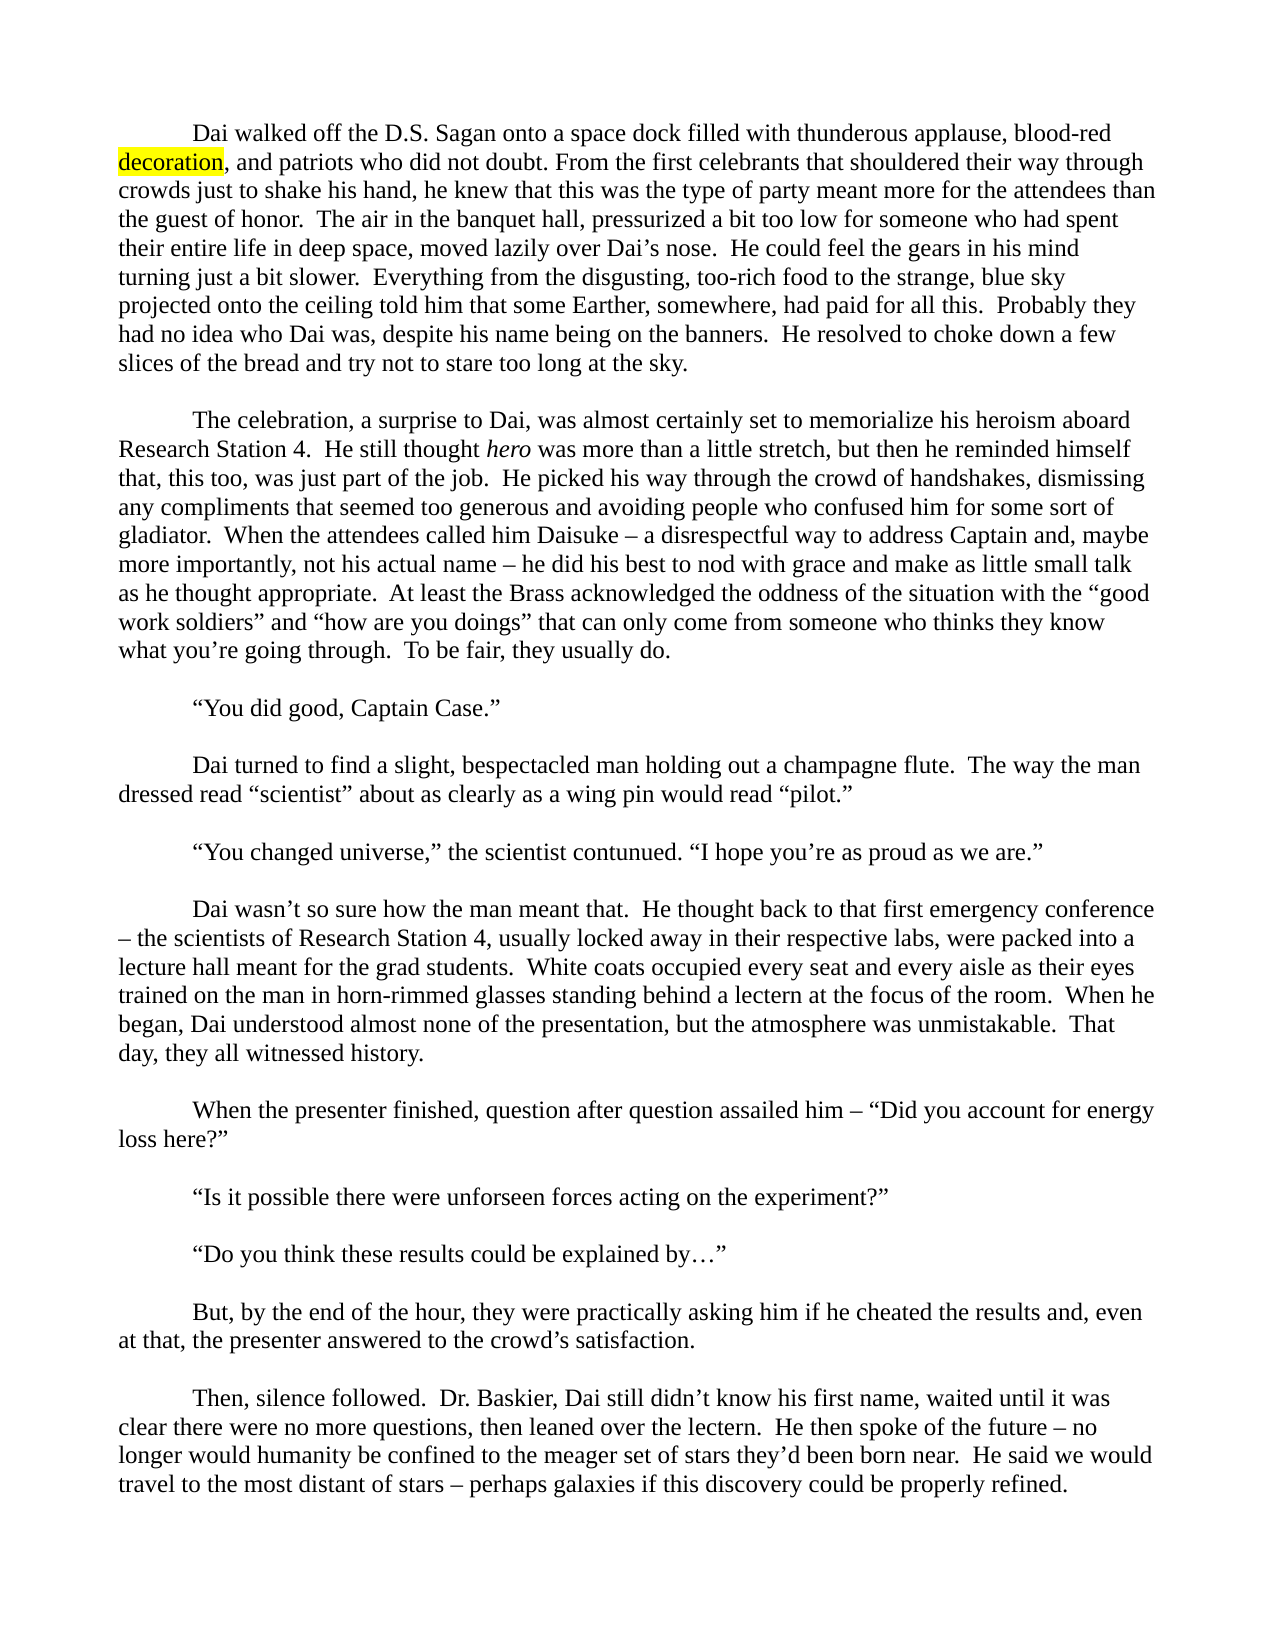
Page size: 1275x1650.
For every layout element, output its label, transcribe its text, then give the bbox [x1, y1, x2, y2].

text Then, silence followed. Dr. Baskier, Dai still didn’t know his first name, waited until it was clear there were no more questions, then leaned over the lectern. He then spoke of the future – no longer would humanity be confined to the meager set of stars they’d been born near. He said we would travel to the most distant of stars – perhaps galaxies if this discovery could be properly refined. [118, 1383, 1157, 1498]
text When the presenter finished, question after question assailed him – “Did you account for energy loss here?” [118, 1096, 1157, 1153]
text “You changed universe,” the scientist contunued. “I hope you’re as proud as we are.” [118, 837, 1157, 866]
text “Is it possible there were unforseen forces acting on the experiment?” [118, 1182, 1157, 1211]
text Dai wasn’t so sure how the man meant that. He thought back to that first emergency conference – the scientists of Research Station 4, usually locked away in their respective labs, were packed into a lecture hall meant for the grad students. White coats occupied every seat and every aisle as their eyes trained on the man in horn-rimmed glasses standing behind a lectern at the focus of the room. When he began, Dai understood almost none of the presentation, but the atmosphere was unmistakable. That day, they all witnessed history. [118, 894, 1157, 1067]
text “You did good, Captain Case.” [118, 693, 1157, 722]
text But, by the end of the hour, they were practically asking him if he cheated the results and, even at that, the presenter answered to the crowd’s satisfaction. [118, 1297, 1157, 1354]
text Dai walked off the D.S. Sagan onto a space dock filled with thunderous applause, blood-red decoration, and patriots who did not doubt. From the first celebrants that shouldered their way through crowds just to shake his hand, he knew that this was the type of party meant more for the attendees than the guest of honor. The air in the banquet hall, pressurized a bit too low for someone who had spent their entire life in deep space, moved lazily over Dai’s nose. He could feel the gears in his mind turning just a bit slower. Everything from the disgusting, too-rich food to the strange, blue sky projected onto the ceiling told him that some Earther, somewhere, had paid for all this. Probably they had no idea who Dai was, despite his name being on the banners. He resolved to choke down a few slices of the bread and try not to stare too long at the sky. [118, 118, 1157, 377]
text “Do you think these results could be explained by…” [118, 1239, 1157, 1268]
text Dai turned to find a slight, bespectacled man holding out a champagne flute. The way the man dressed read “scientist” about as clearly as a wing pin would read “pilot.” [118, 751, 1157, 808]
text The celebration, a surprise to Dai, was almost certainly set to memorialize his heroism aboard Research Station 4. He still thought hero was more than a little stretch, but then he reminded himself that, this too, was just part of the job. He picked his way through the crowd of handshakes, dismissing any compliments that seemed too generous and avoiding people who confused him for some sort of gladiator. When the attendees called him Daisuke – a disrespectful way to address Captain and, maybe more importantly, not his actual name – he did his best to nod with grace and make as little small talk as he thought appropriate. At least the Brass acknowledged the oddness of the situation with the “good work soldiers” and “how are you doings” that can only come from someone who thinks they know what you’re going through. To be fair, they usually do. [118, 406, 1157, 664]
